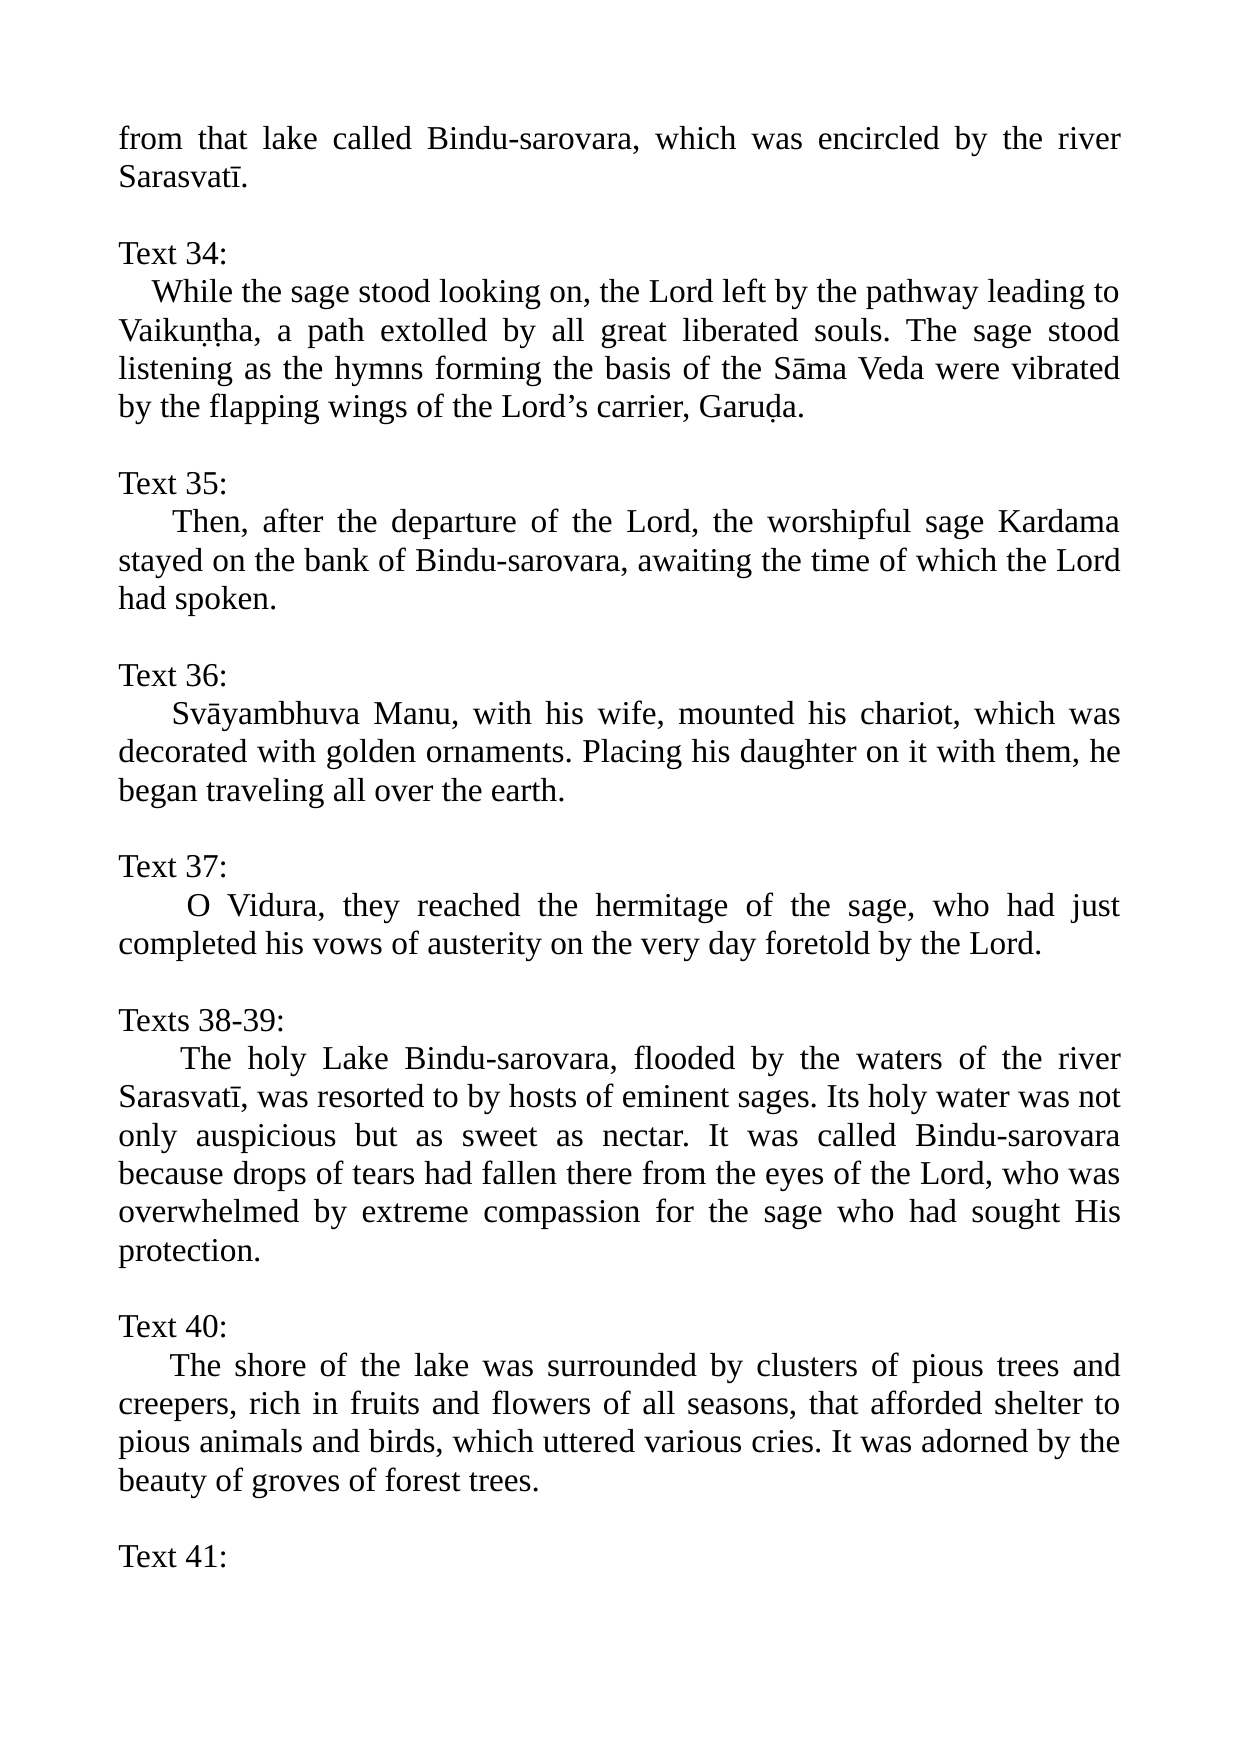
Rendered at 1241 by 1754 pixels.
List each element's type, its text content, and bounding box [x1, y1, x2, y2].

text The shore of the lake was surrounded by clusters of pious trees and creepers, rich in fruits and flowers of all seasons, that afforded shelter to pious animals and birds, which uttered various cries. It was adorned by the beauty of groves of forest trees. [118, 1345, 1122, 1498]
text Text 37: [118, 846, 1122, 885]
text Text 36: [118, 655, 1122, 693]
text Then, after the departure of the Lord, the worshipful sage Kardama stayed on the bank of Bindu-sarovara, awaiting the time of which the Lord had spoken. [118, 501, 1122, 616]
text While the sage stood looking on, the Lord left by the pathway leading to Vaikuṇṭha, a path extolled by all great liberated souls. The sage stood listening as the hymns forming the basis of the Sāma Veda were vibrated by the flapping wings of the Lord’s carrier, Garuḍa. [118, 271, 1122, 425]
text from that lake called Bindu-sarovara, which was encircled by the river Sarasvatī. [118, 118, 1122, 195]
text The holy Lake Bindu-sarovara, flooded by the waters of the river Sarasvatī, was resorted to by hosts of eminent sages. Its holy water was not only auspicious but as sweet as nectar. It was called Bindu-sarovara because drops of tears had fallen there from the eyes of the Lord, who was overwhelmed by extreme compassion for the sage who had sought His protection. [118, 1038, 1122, 1268]
text Text 41: [118, 1536, 1122, 1575]
text Text 35: [118, 463, 1122, 501]
text Text 34: [118, 233, 1122, 271]
text Text 40: [118, 1306, 1122, 1345]
text Texts 38-39: [118, 1000, 1122, 1038]
text O Vidura, they reached the hermitage of the sage, who had just completed his vows of austerity on the very day foretold by the Lord. [118, 885, 1122, 961]
text Svāyambhuva Manu, with his wife, mounted his chariot, which was decorated with golden ornaments. Placing his daughter on it with them, he began traveling all over the earth. [118, 693, 1122, 808]
